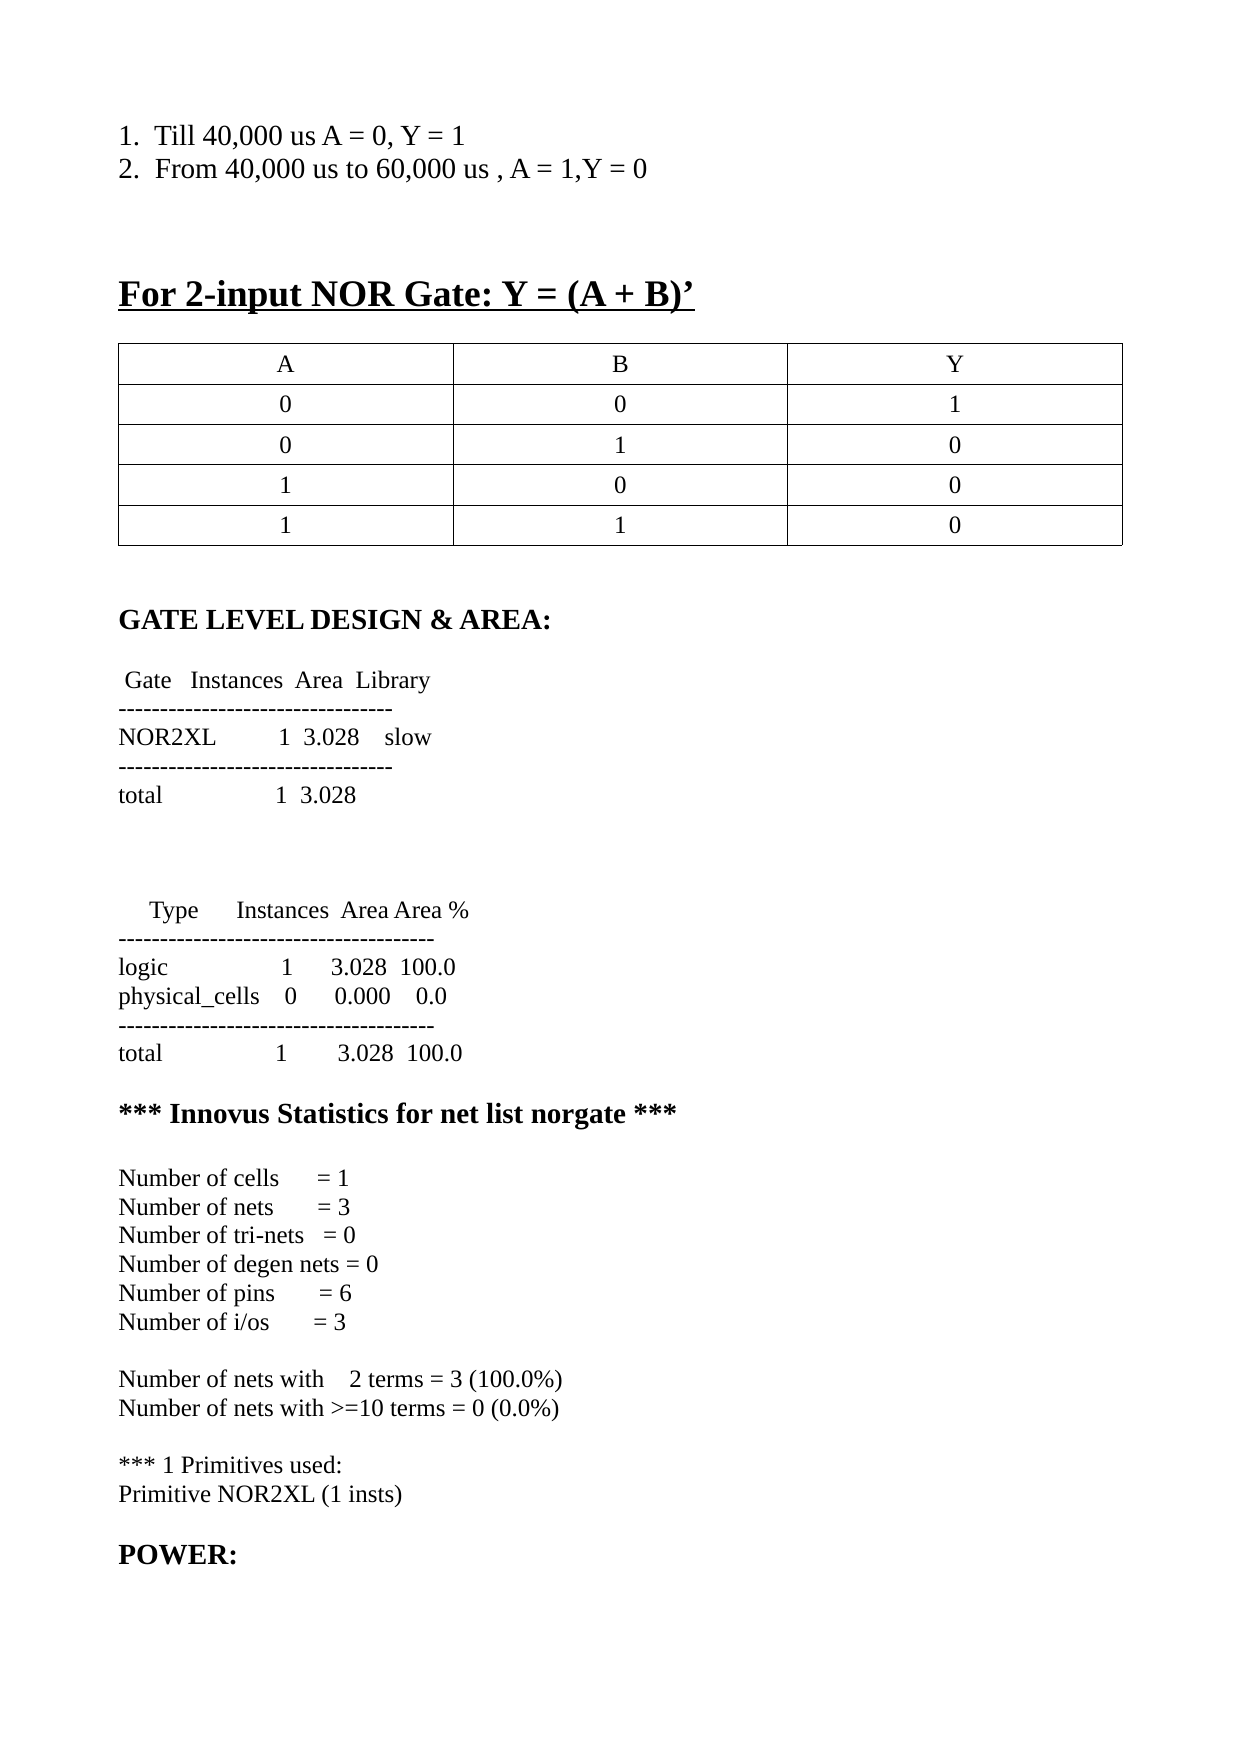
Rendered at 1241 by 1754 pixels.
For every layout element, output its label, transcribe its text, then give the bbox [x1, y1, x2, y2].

text Primitive NOR2XL (1 insts) [118, 1479, 1122, 1508]
text Number of i/os = 3 [118, 1307, 1122, 1336]
table_cell 1 [119, 465, 453, 504]
table_cell 1 [454, 506, 787, 545]
text --------------------------------- [118, 693, 1122, 722]
table_cell 0 [788, 425, 1122, 464]
text NOR2XL 1 3.028 slow [118, 722, 1122, 751]
table_header Y [788, 344, 1122, 384]
table_cell 0 [788, 465, 1122, 504]
text -------------------------------------- [118, 923, 1122, 952]
text For 2-input NOR Gate: Y = (A + B)’ [118, 271, 1122, 314]
text -------------------------------------- [118, 1010, 1122, 1038]
table_cell 0 [788, 506, 1122, 545]
text total 1 3.028 [118, 780, 1122, 808]
table_cell 1 [454, 425, 787, 464]
text total 1 3.028 100.0 [118, 1038, 1122, 1067]
text *** Innovus Statistics for net list norgate *** [118, 1096, 1122, 1129]
text GATE LEVEL DESIGN & AREA: [118, 602, 1122, 636]
text Number of tri-nets = 0 [118, 1221, 1122, 1249]
text Number of nets with >=10 terms = 0 (0.0%) [118, 1393, 1122, 1422]
text *** 1 Primitives used: [118, 1451, 1122, 1479]
table_cell 0 [454, 465, 787, 504]
text Number of nets with 2 terms = 3 (100.0%) [118, 1364, 1122, 1393]
text 2. From 40,000 us to 60,000 us , A = 1,Y = 0 [118, 152, 1122, 185]
table_header B [454, 344, 787, 384]
table_cell 1 [788, 385, 1122, 424]
text Number of nets = 3 [118, 1192, 1122, 1221]
table_cell 0 [454, 385, 787, 424]
text --------------------------------- [118, 751, 1122, 780]
text POWER: [118, 1537, 1122, 1570]
table_cell 0 [119, 385, 453, 424]
text Number of pins = 6 [118, 1278, 1122, 1307]
table_cell 1 [119, 506, 453, 545]
text Type Instances Area Area % [118, 895, 1122, 923]
text physical_cells 0 0.000 0.0 [118, 981, 1122, 1010]
table_header A [119, 344, 453, 384]
text Gate Instances Area Library [118, 665, 1122, 693]
text logic 1 3.028 100.0 [118, 952, 1122, 981]
text Number of degen nets = 0 [118, 1249, 1122, 1278]
text 1. Till 40,000 us A = 0, Y = 1 [118, 118, 1122, 152]
table_cell 0 [119, 425, 453, 464]
text Number of cells = 1 [118, 1163, 1122, 1192]
